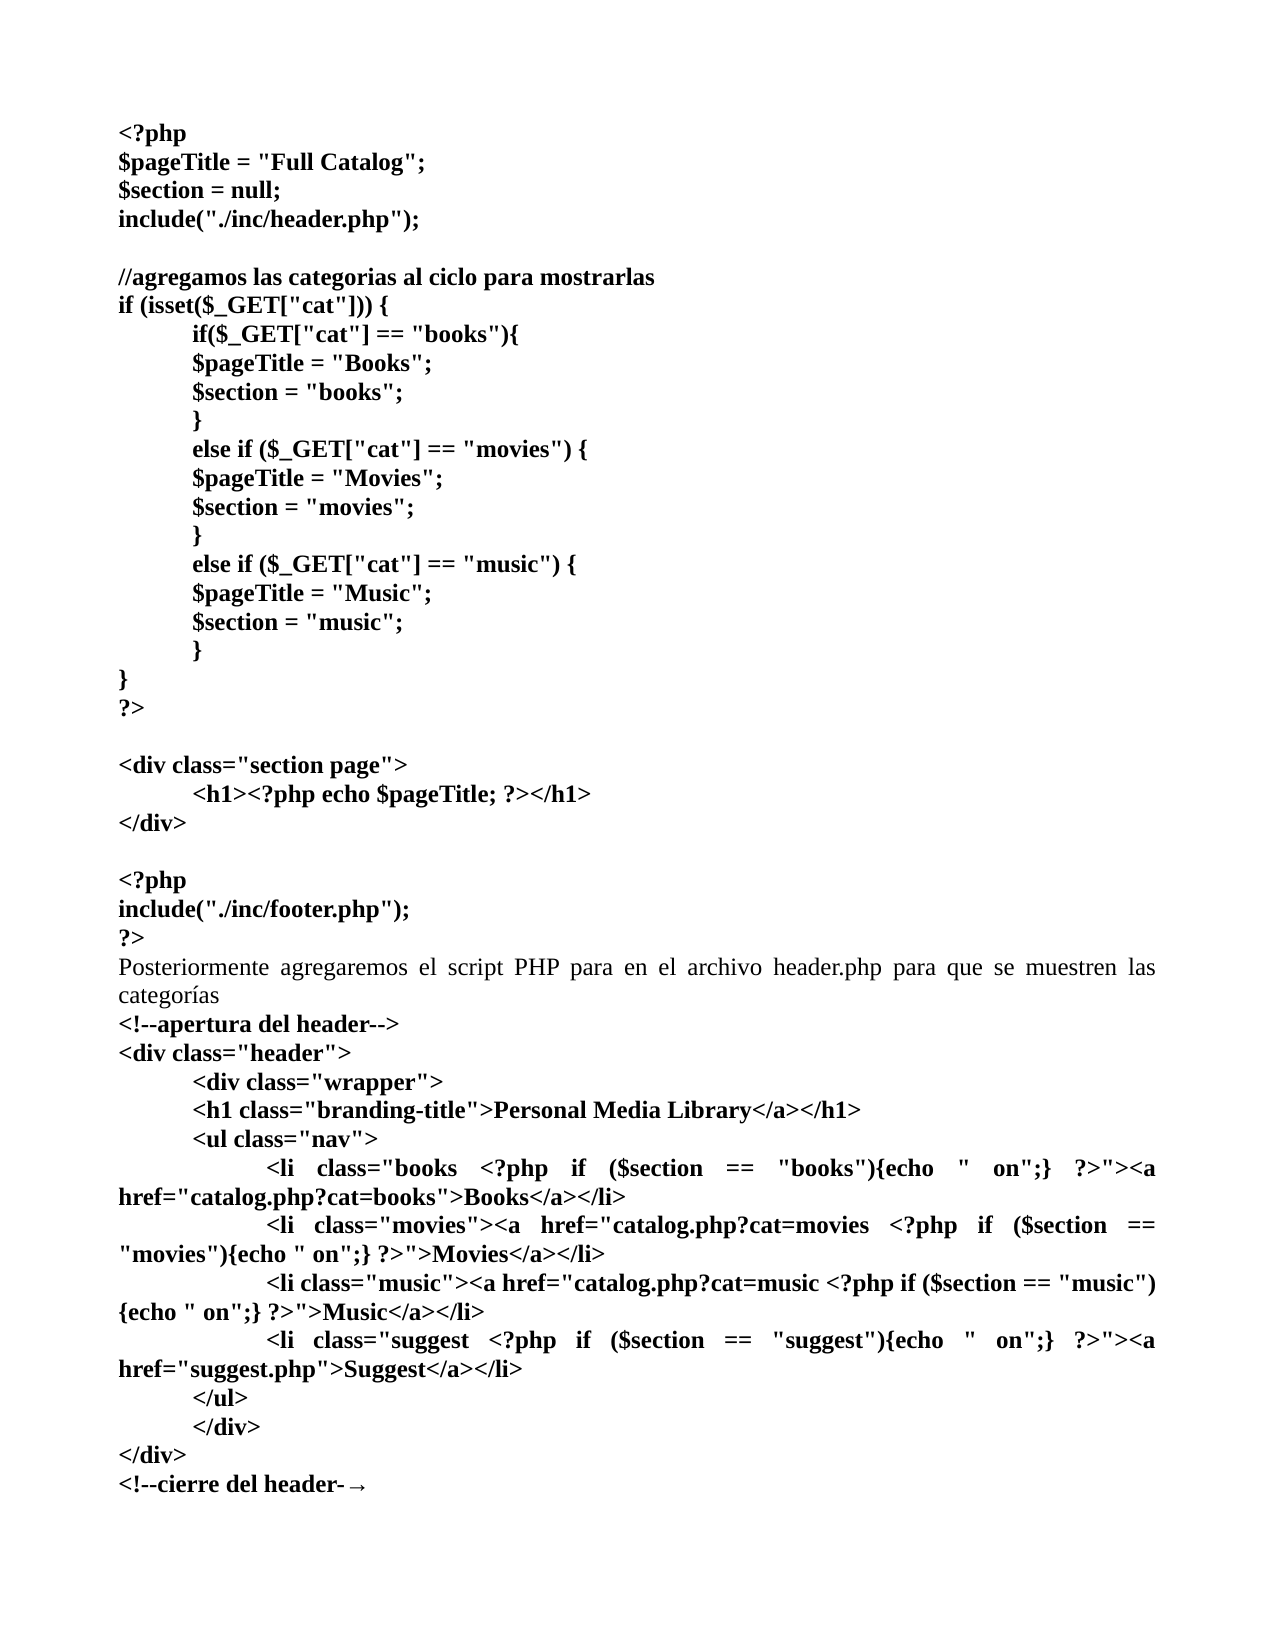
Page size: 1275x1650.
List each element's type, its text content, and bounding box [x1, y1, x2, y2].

text </div> [118, 1441, 1157, 1469]
text //agregamos las categorias al ciclo para mostrarlas [118, 262, 1157, 291]
text ?> [118, 693, 1157, 722]
text <!--apertura del header--> [118, 1009, 1157, 1038]
text </div> [118, 1412, 1157, 1441]
text <li class="suggest <?php if ($section == "suggest"){echo " on";} ?>"><a href="suggest.php">Suggest</a></li> [118, 1326, 1157, 1383]
text <li class="movies"><a href="catalog.php?cat=movies <?php if ($section == "movies"){echo " on";} ?>">Movies</a></li> [118, 1211, 1157, 1268]
text $section = "movies"; [118, 492, 1157, 521]
text <!--cierre del header-→ [118, 1469, 1157, 1498]
text Posteriormente agregaremos el script PHP para en el archivo header.php para que se muestren las categorías [118, 952, 1157, 1009]
text if (isset($_GET["cat"])) { [118, 291, 1157, 319]
text } [118, 664, 1157, 693]
text else if ($_GET["cat"] == "movies") { [118, 434, 1157, 463]
text <li class="music"><a href="catalog.php?cat=music <?php if ($section == "music"){echo " on";} ?>">Music</a></li> [118, 1268, 1157, 1326]
text <h1><?php echo $pageTitle; ?></h1> [118, 779, 1157, 808]
text $pageTitle = "Full Catalog"; [118, 147, 1157, 176]
text $pageTitle = "Music"; [118, 578, 1157, 607]
text } [118, 406, 1157, 434]
text include("./inc/footer.php"); [118, 894, 1157, 923]
text $pageTitle = "Movies"; [118, 463, 1157, 492]
text $section = "music"; [118, 607, 1157, 636]
text <div class="wrapper"> [118, 1067, 1157, 1096]
text include("./inc/header.php"); [118, 204, 1157, 233]
text <div class="header"> [118, 1038, 1157, 1067]
text </ul> [118, 1383, 1157, 1412]
text $pageTitle = "Books"; [118, 348, 1157, 377]
text ?> [118, 923, 1157, 952]
text </div> [118, 808, 1157, 837]
text } [118, 521, 1157, 549]
text <h1 class="branding-title">Personal Media Library</a></h1> [118, 1096, 1157, 1124]
text } [118, 636, 1157, 664]
text <?php [118, 118, 1157, 147]
text if($_GET["cat"] == "books"){ [118, 319, 1157, 348]
text <li class="books <?php if ($section == "books"){echo " on";} ?>"><a href="catalog.php?cat=books">Books</a></li> [118, 1153, 1157, 1211]
text else if ($_GET["cat"] == "music") { [118, 549, 1157, 578]
text <div class="section page"> [118, 751, 1157, 779]
text <?php [118, 866, 1157, 894]
text <ul class="nav"> [118, 1124, 1157, 1153]
text $section = null; [118, 176, 1157, 204]
text $section = "books"; [118, 377, 1157, 406]
